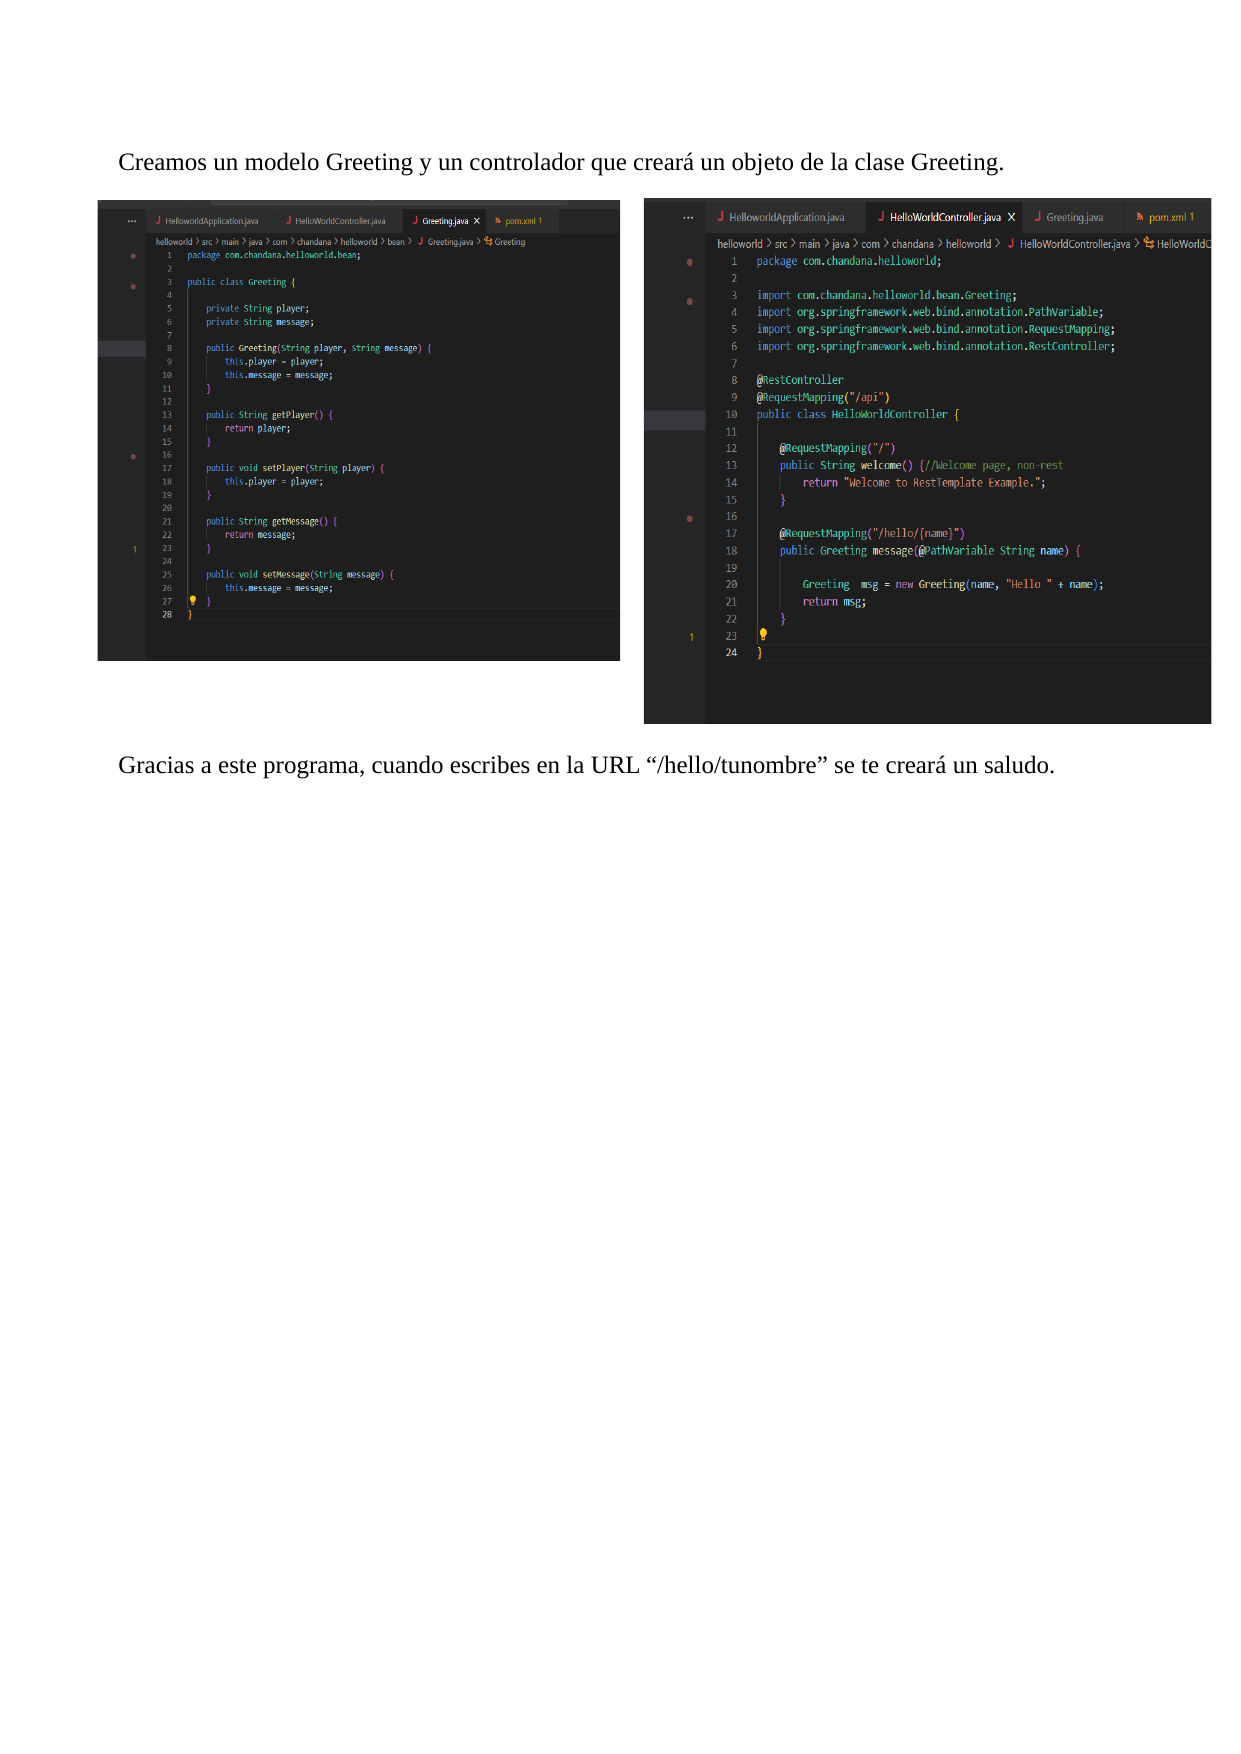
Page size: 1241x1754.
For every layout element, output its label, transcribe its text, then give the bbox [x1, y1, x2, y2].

picture [643, 198, 1212, 724]
text Gracias a este programa, cuando escribes en la URL “/hello/tunombre” se te creará un saludo. [118, 751, 1122, 779]
picture [97, 200, 621, 661]
text Creamos un modelo Greeting y un controlador que creará un objeto de la clase Greeting. [118, 147, 1122, 176]
